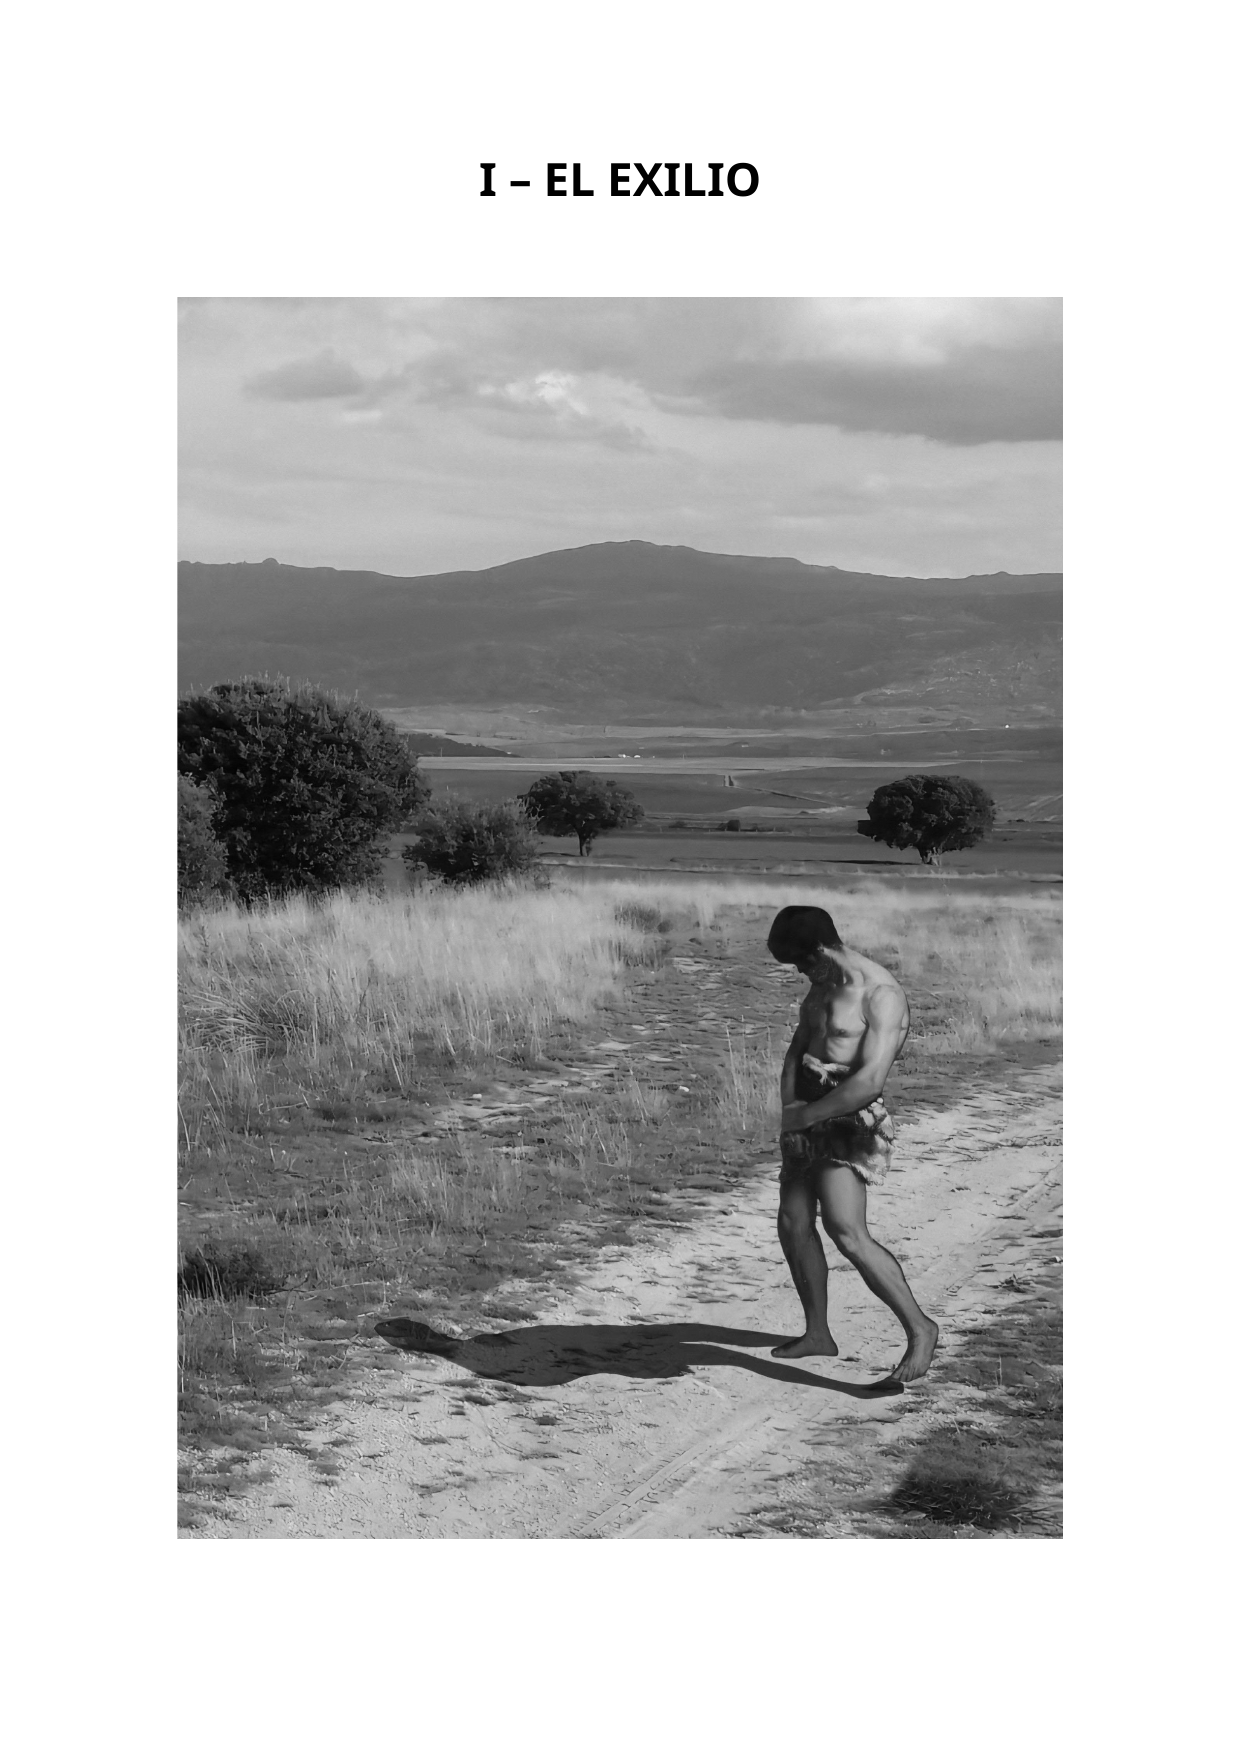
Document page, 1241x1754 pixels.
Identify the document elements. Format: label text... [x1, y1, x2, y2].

text I – EL EXILIO [177, 148, 1063, 210]
picture [177, 297, 1063, 1539]
